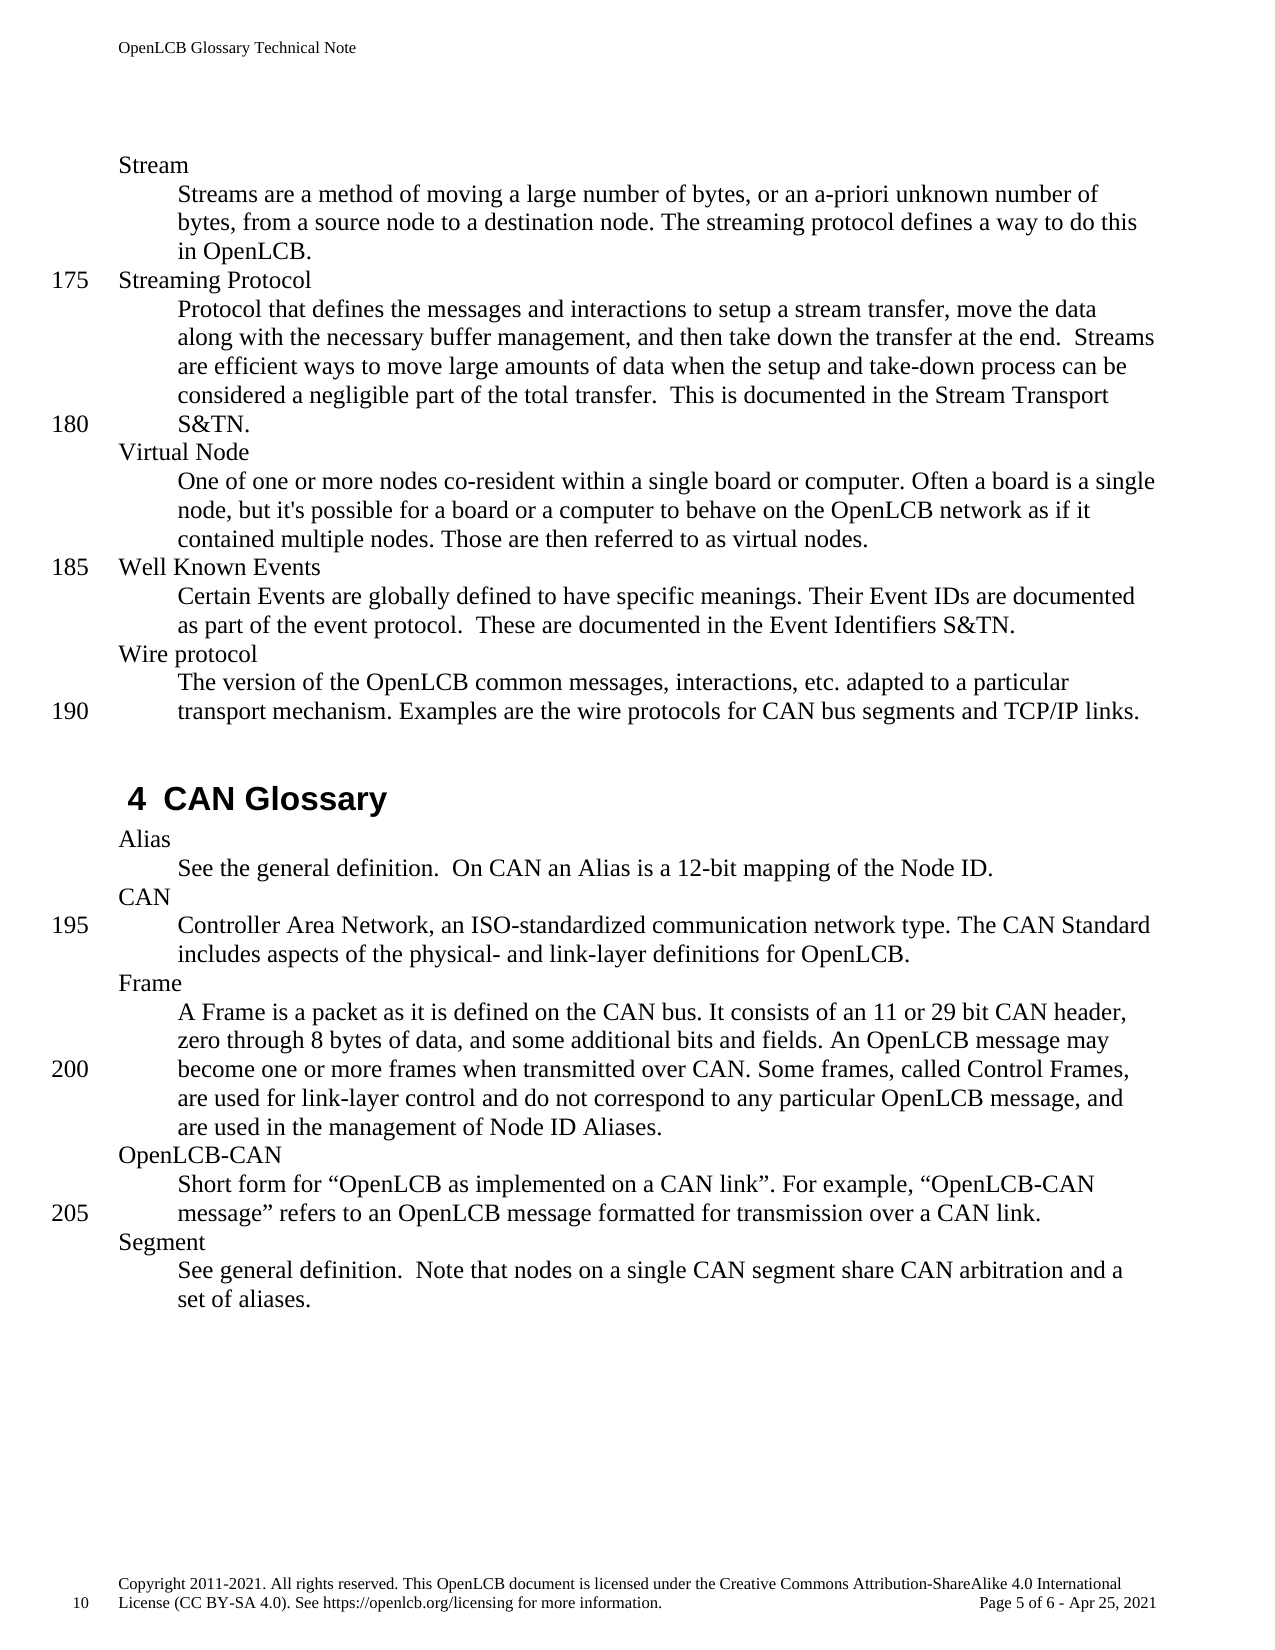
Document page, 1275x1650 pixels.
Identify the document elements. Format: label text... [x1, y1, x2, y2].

subtitle Stream [118, 150, 1157, 179]
subtitle Well Known Events [118, 552, 1157, 581]
subtitle Alias [118, 824, 1157, 853]
list Protocol that defines the messages and interactions to setup a stream transfer, move the data along with the necessary buffer management, and then take down the transfer at the end. Streams are efficient ways to move large amounts of data when the setup and take-down process can be considered a negligible part of the total transfer. This is documented in the Stream Transport S&TN. [177, 294, 1157, 437]
list See general definition. Note that nodes on a single CAN segment share CAN arbitration and a set of aliases. [177, 1255, 1157, 1313]
list Streaming Protocol [118, 265, 1157, 294]
list The version of the OpenLCB common messages, interactions, etc. adapted to a particular transport mechanism. Examples are the wire protocols for CAN bus segments and TCP/IP links. [177, 667, 1157, 725]
subtitle Virtual Node [118, 437, 1157, 466]
subtitle Segment [118, 1227, 1157, 1255]
list Controller Area Network, an ISO-standardized communication network type. The CAN Standard includes aspects of the physical- and link-layer definitions for OpenLCB. [177, 910, 1157, 968]
list Streams are a method of moving a large number of bytes, or an a-priori unknown number of bytes, from a source node to a destination node. The streaming protocol defines a way to do this in OpenLCB. [177, 179, 1157, 265]
subtitle OpenLCB-CAN [118, 1140, 1157, 1169]
list A Frame is a packet as it is defined on the CAN bus. It consists of an 11 or 29 bit CAN header, zero through 8 bytes of data, and some additional bits and fields. An OpenLCB message may become one or more frames when transmitted over CAN. Some frames, called Control Frames, are used for link-layer control and do not correspond to any particular OpenLCB message, and are used in the management of Node ID Aliases. [177, 997, 1157, 1140]
subtitle Wire protocol [118, 639, 1157, 667]
list Certain Events are globally defined to have specific meanings. Their Event IDs are documented as part of the event protocol. These are documented in the Event Identifiers S&TN. [177, 581, 1157, 639]
list See the general definition. On CAN an Alias is a 12-bit mapping of the Node ID. [177, 853, 1157, 882]
list One of one or more nodes co-resident within a single board or computer. Often a board is a single node, but it's possible for a board or a computer to behave on the OpenLCB network as if it contained multiple nodes. Those are then referred to as virtual nodes. [177, 466, 1157, 552]
subtitle Frame [118, 968, 1157, 997]
subtitle CAN Glossary [118, 779, 1157, 818]
subtitle CAN [118, 882, 1157, 910]
list Short form for “OpenLCB as implemented on a CAN link”. For example, “OpenLCB-CAN message” refers to an OpenLCB message formatted for transmission over a CAN link. [177, 1169, 1157, 1227]
